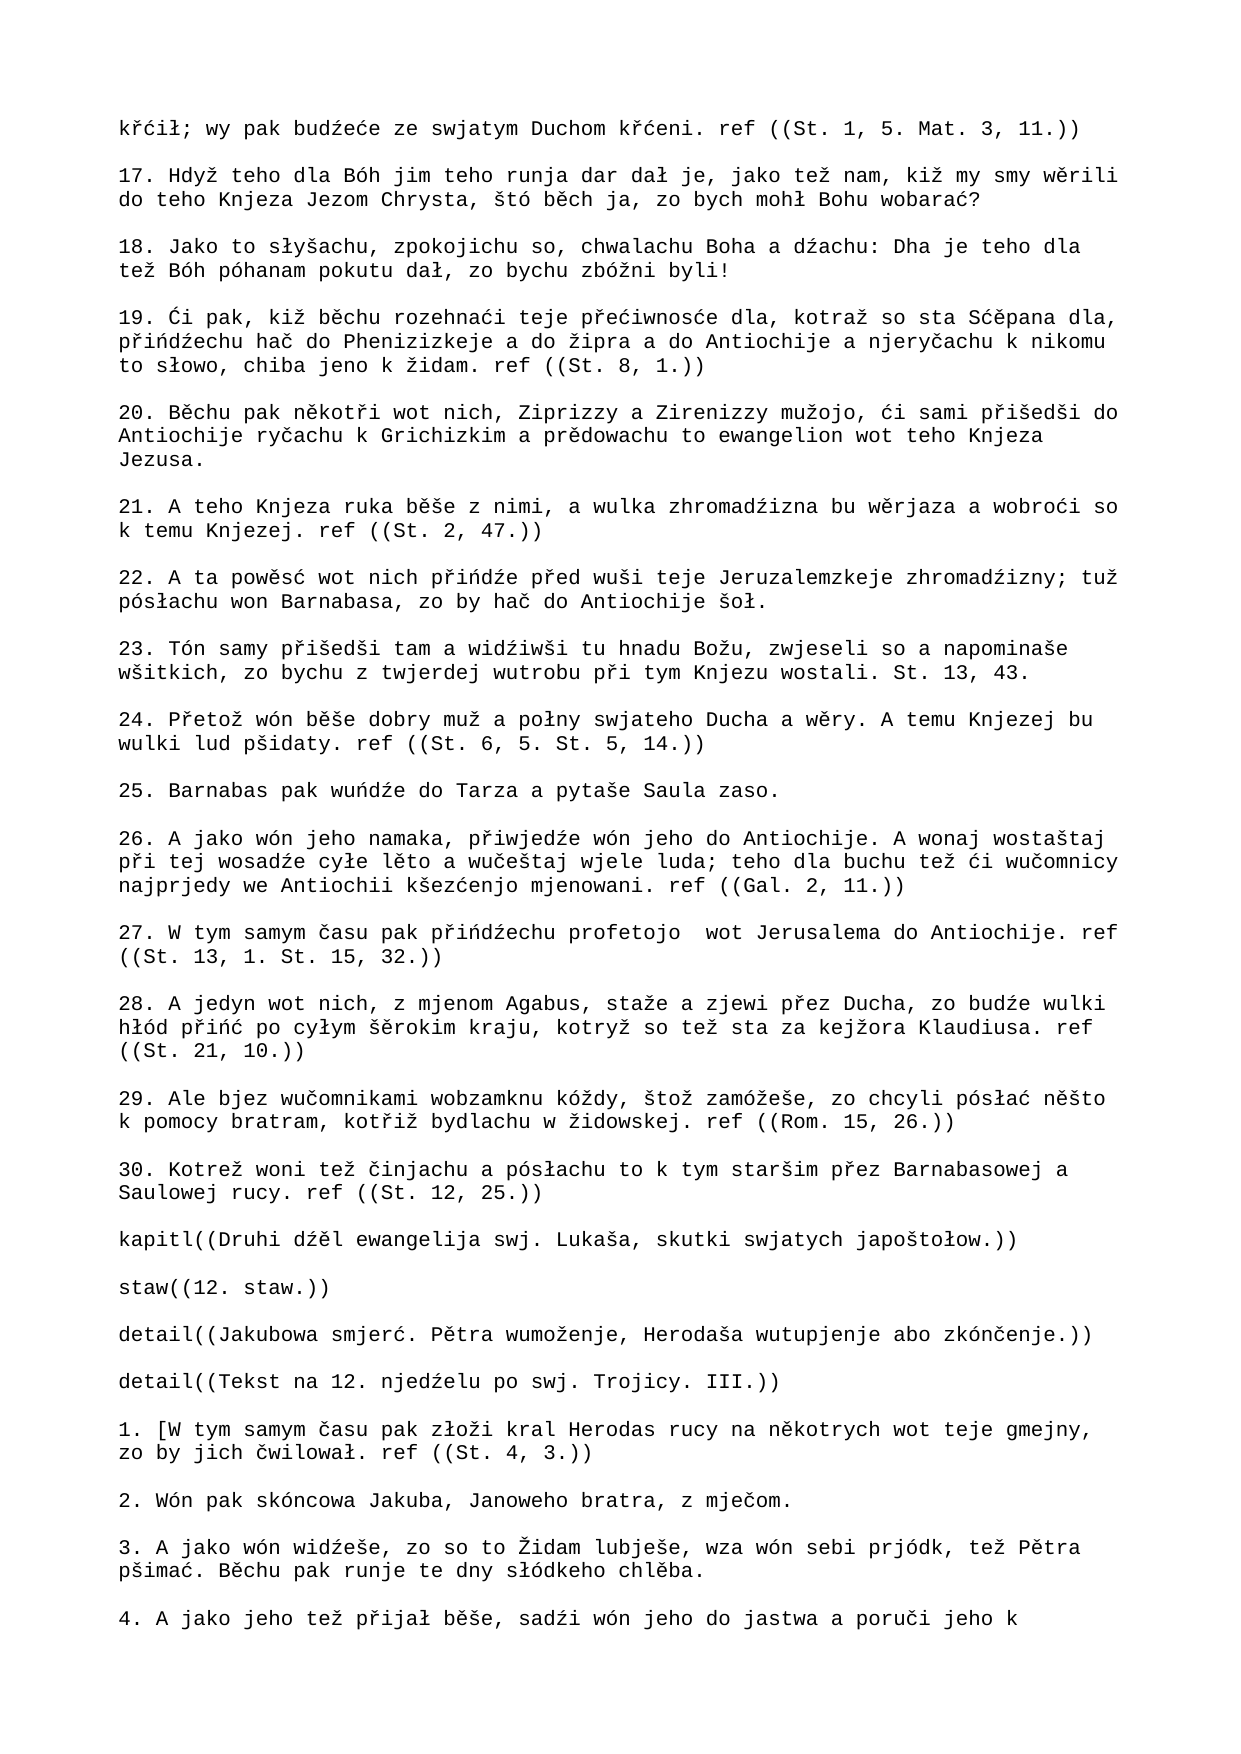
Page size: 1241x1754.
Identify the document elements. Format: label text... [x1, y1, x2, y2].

text 1. [W tym samym času pak złoži kral Herodas rucy na někotrych wot teje gmejny, zo by jich čwilował. ref ((St. 4, 3.)) [118, 1419, 1122, 1466]
text 22. A ta powěsć wot nich přińdźe před wuši teje Jeruzalemzkeje zhromadźizny; tuž pósłachu won Barnabasa, zo by hač do Antiochije šoł. [118, 567, 1122, 615]
text křćił; wy pak budźeće ze swjatym Duchom křćeni. ref ((St. 1, 5. Mat. 3, 11.)) [118, 118, 1122, 142]
text 2. Wón pak skóncowa Jakuba, Janoweho bratra, z mječom. [118, 1489, 1122, 1513]
text 26. A jako wón jeho namaka, přiwjedźe wón jeho do Antiochije. A wonaj wostaštaj při tej wosadźe cyłe lěto a wučeštaj wjele luda; teho dla buchu tež ći wučomnicy najprjedy we Antiochii kšezćenjo mjenowani. ref ((Gal. 2, 11.)) [118, 827, 1122, 898]
text 3. A jako wón widźeše, zo so to Židam lubješe, wza wón sebi prjódk, tež Pětra pšimać. Běchu pak runje te dny słódkeho chlěba. [118, 1537, 1122, 1584]
text 23. Tón samy přišedši tam a widźiwši tu hnadu Božu, zwjeseli so a napominaše wšitkich, zo bychu z twjerdej wutrobu při tym Knjezu wostali. St. 13, 43. [118, 638, 1122, 686]
text 21. A teho Knjeza ruka běše z nimi, a wulka zhromadźizna bu wěrjaza a wobroći so k temu Knjezej. ref ((St. 2, 47.)) [118, 496, 1122, 544]
text 28. A jedyn wot nich, z mjenom Agabus, staže a zjewi přez Ducha, zo budźe wulki hłód přińć po cyłym šěrokim kraju, kotryž so tež sta za kejžora Klaudiusa. ref ((St. 21, 10.)) [118, 993, 1122, 1064]
text detail((Jakubowa smjerć. Pětra wumoženje, Herodaša wutupjenje abo zkónčenje.)) [118, 1324, 1122, 1348]
text detail((Tekst na 12. njedźelu po swj. Trojicy. III.)) [118, 1371, 1122, 1395]
text 17. Hdyž teho dla Bóh jim teho runja dar dał je, jako tež nam, kiž my smy wěrili do teho Knjeza Jezom Chrysta, štó běch ja, zo bych mohł Bohu wobarać? [118, 165, 1122, 213]
text 4. A jako jeho tež přijał běše, sadźi wón jeho do jastwa a poruči jeho k [118, 1608, 1122, 1631]
text 19. Ći pak, kiž běchu rozehnaći teje přećiwnosće dla, kotraž so sta Sćěpana dla, přińdźechu hač do Phenizizkeje a do žipra a do Antiochije a njeryčachu k nikomu to słowo, chiba jeno k židam. ref ((St. 8, 1.)) [118, 307, 1122, 378]
text 20. Běchu pak někotři wot nich, Ziprizzy a Zirenizzy mužojo, ći sami přišedši do Antiochije ryčachu k Grichizkim a prědowachu to ewangelion wot teho Knjeza Jezusa. [118, 402, 1122, 473]
text 27. W tym samym času pak přińdźechu profetojo wot Jerusalema do Antiochije. ref ((St. 13, 1. St. 15, 32.)) [118, 922, 1122, 969]
text 24. Přetož wón běše dobry muž a połny swjateho Ducha a wěry. A temu Knjezej bu wulki lud pšidaty. ref ((St. 6, 5. St. 5, 14.)) [118, 709, 1122, 757]
text staw((12. staw.)) [118, 1277, 1122, 1300]
text 18. Jako to słyšachu, zpokojichu so, chwalachu Boha a dźachu: Dha je teho dla tež Bóh póhanam pokutu dał, zo bychu zbóžni byli! [118, 236, 1122, 284]
text 30. Kotrež woni tež činjachu a pósłachu to k tym staršim přez Barnabasowej a Saulowej rucy. ref ((St. 12, 25.)) [118, 1158, 1122, 1206]
text 25. Barnabas pak wuńdźe do Tarza a pytaše Saula zaso. [118, 780, 1122, 804]
text 29. Ale bjez wučomnikami wobzamknu kóždy, štož zamóžeše, zo chcyli pósłać něšto k pomocy bratram, kotřiž bydlachu w židowskej. ref ((Rom. 15, 26.)) [118, 1088, 1122, 1135]
text kapitl((Druhi dźěl ewangelija swj. Lukaša, skutki swjatych japoštołow.)) [118, 1229, 1122, 1253]
